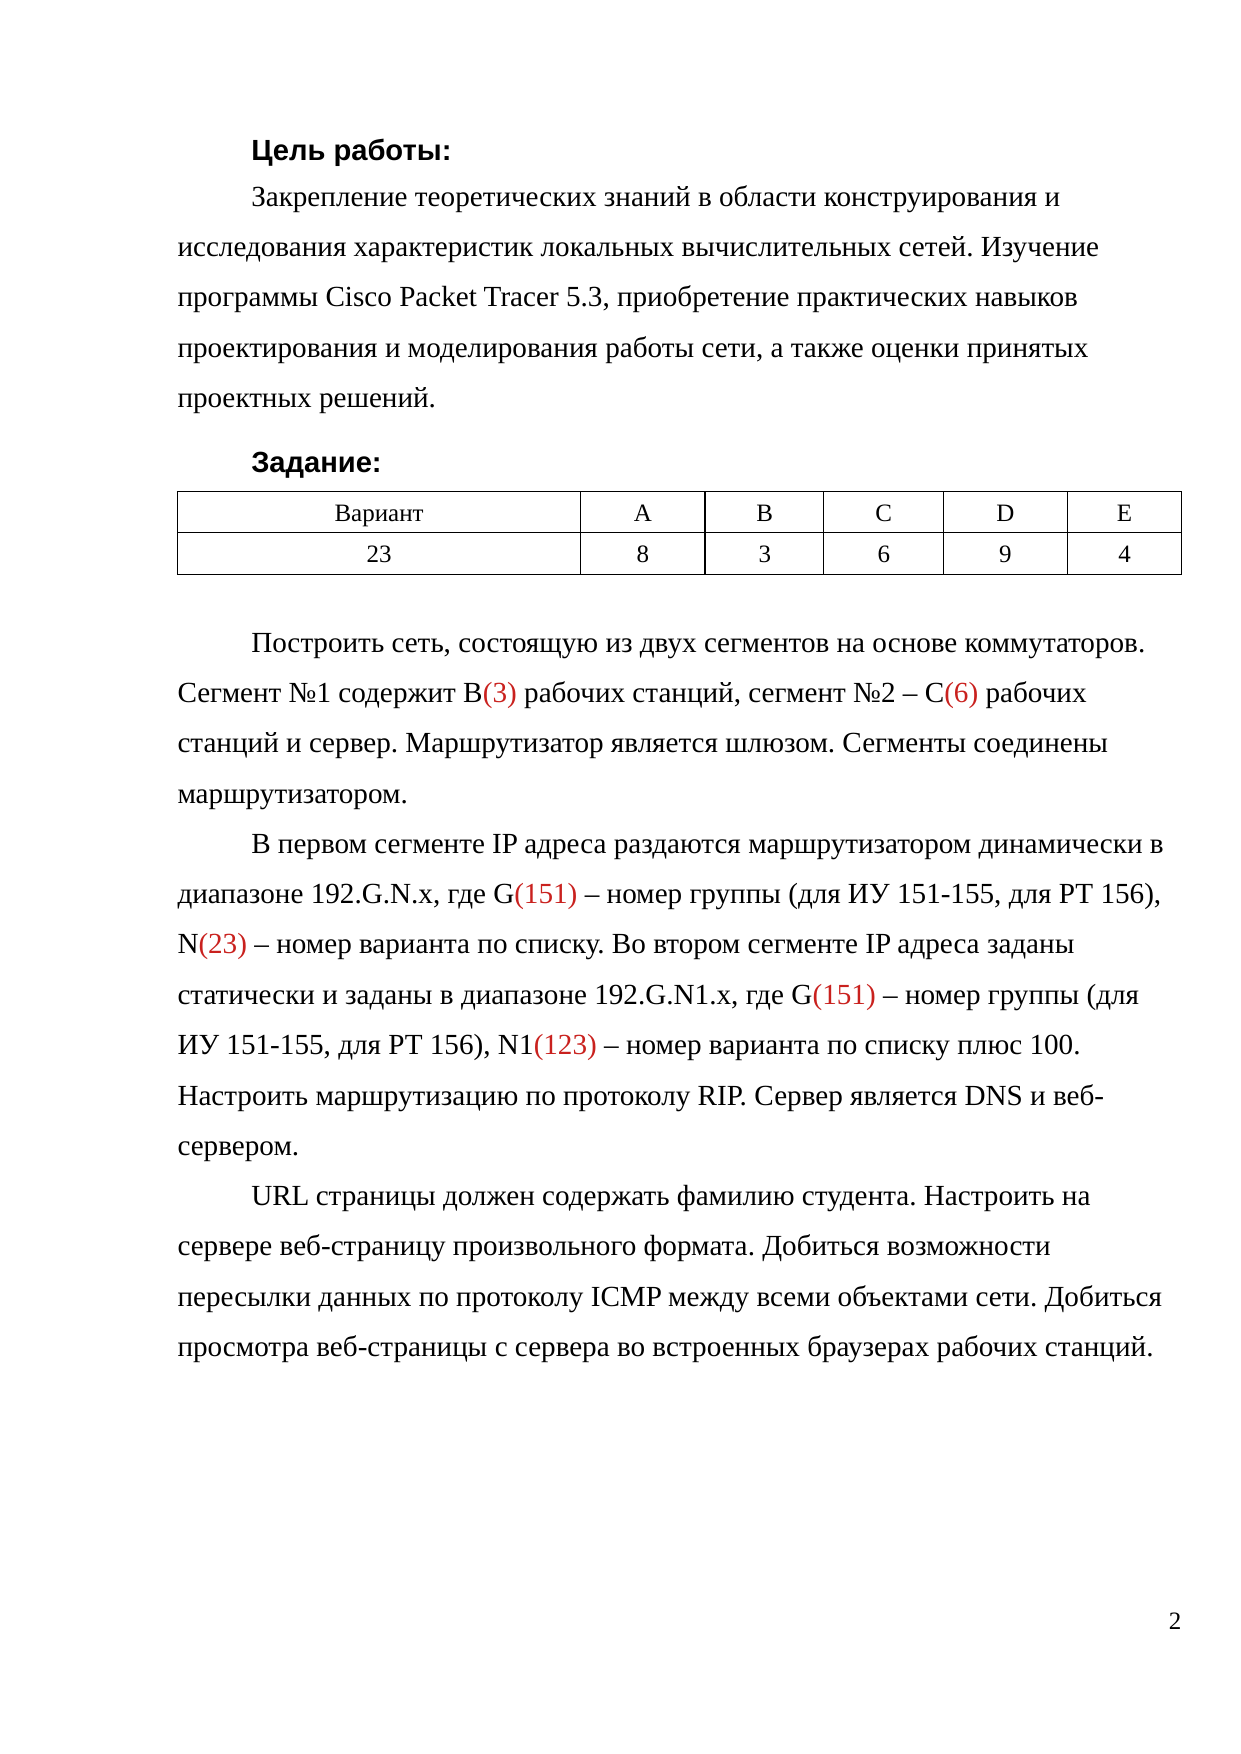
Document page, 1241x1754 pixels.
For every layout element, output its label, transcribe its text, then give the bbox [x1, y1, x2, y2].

table_cell 4 [1068, 533, 1181, 573]
table_cell 6 [824, 533, 943, 573]
table_header E [1068, 492, 1181, 532]
table_header B [706, 492, 823, 532]
table_header D [944, 492, 1067, 532]
table_cell 3 [706, 533, 823, 573]
table_header A [581, 492, 704, 532]
table_cell 8 [581, 533, 704, 573]
text В первом сегменте IP адреса раздаются маршрутизатором динамически в диапазоне 192.G.N.х, где G(151) – номер группы (для ИУ 151-155, для РТ 156), N(23) – номер варианта по списку. Во втором сегменте IP адреса заданы статически и заданы в диапазоне 192.G.N1.х, где G(151) – номер группы (для ИУ 151-155, для РТ 156), N1(123) – номер варианта по списку плюс 100. Настроить маршрутизацию по протоколу RIP. Сервер является DNS и веб-сервером. [177, 826, 1181, 1161]
text URL страницы должен содержать фамилию студента. Настроить на сервере веб-страницу произвольного формата. Добиться возможности пересылки данных по протоколу ICMP между всеми объектами сети. Добиться просмотра веб-страницы с сервера во встроенных браузерах рабочих станций. [177, 1178, 1181, 1363]
table_header Вариант [178, 492, 580, 532]
table_header C [824, 492, 943, 532]
text Закрепление теоретических знаний в области конструирования и исследования характеристик локальных вычислительных сетей. Изучение программы Cisco Packet Tracer 5.3, приобретение практических навыков проектирования и моделирования работы сети, а также оценки принятых проектных решений. [177, 179, 1181, 413]
table_cell 23 [178, 533, 580, 573]
subtitle Цель работы: [177, 133, 1181, 166]
text Построить сеть, состоящую из двух сегментов на основе коммутаторов. Сегмент №1 содержит B(3) рабочих станций, сегмент №2 – С(6) рабочих станций и сервер. Маршрутизатор является шлюзом. Сегменты соединены маршрутизатором. [177, 625, 1181, 809]
subtitle Задание: [177, 445, 1181, 478]
table_cell 9 [944, 533, 1067, 573]
